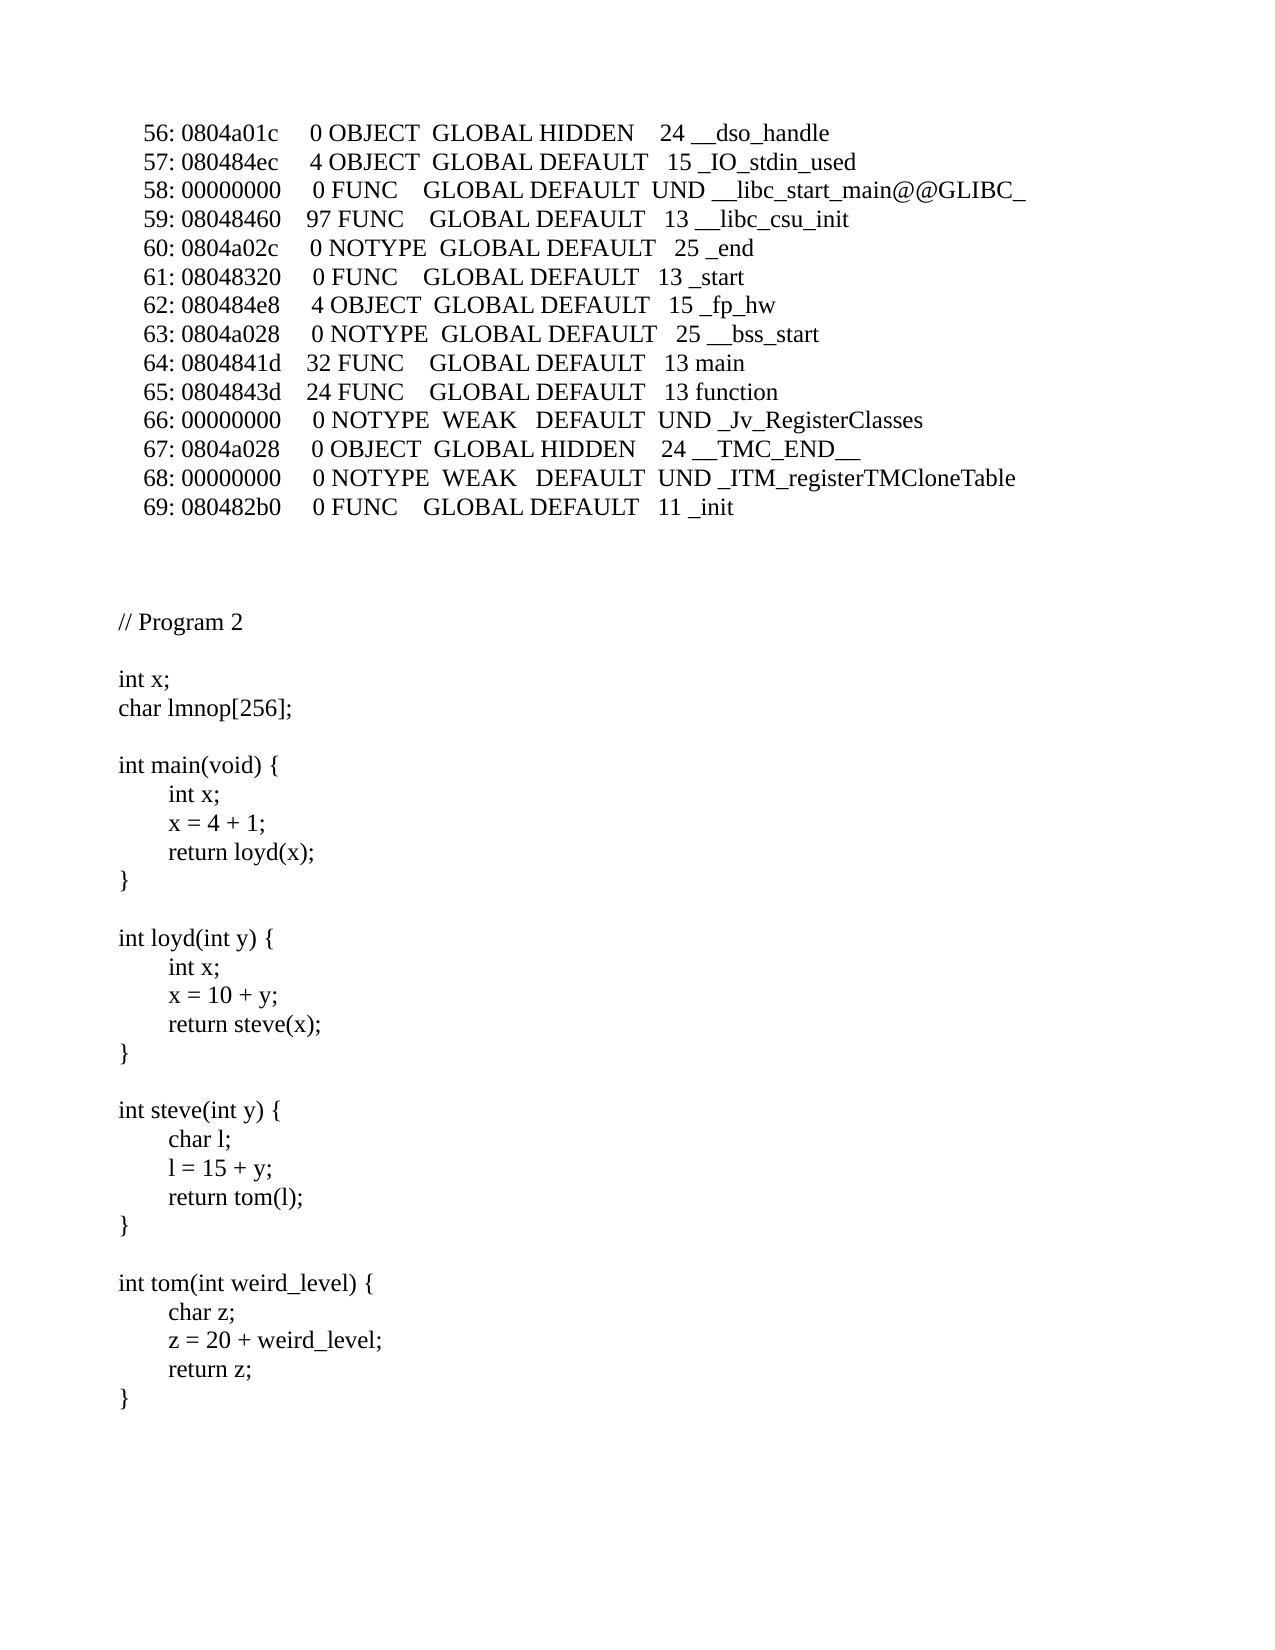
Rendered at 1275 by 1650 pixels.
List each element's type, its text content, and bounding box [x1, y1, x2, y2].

text char lmnop[256]; [118, 693, 1157, 722]
text 66: 00000000 0 NOTYPE WEAK DEFAULT UND _Jv_RegisterClasses [118, 406, 1157, 434]
text int main(void) { [118, 751, 1157, 779]
text int x; [118, 952, 1157, 981]
text 63: 0804a028 0 NOTYPE GLOBAL DEFAULT 25 __bss_start [118, 319, 1157, 348]
text 61: 08048320 0 FUNC GLOBAL DEFAULT 13 _start [118, 262, 1157, 291]
text return steve(x); [118, 1009, 1157, 1038]
text 67: 0804a028 0 OBJECT GLOBAL HIDDEN 24 __TMC_END__ [118, 434, 1157, 463]
text 57: 080484ec 4 OBJECT GLOBAL DEFAULT 15 _IO_stdin_used [118, 147, 1157, 176]
text 68: 00000000 0 NOTYPE WEAK DEFAULT UND _ITM_registerTMCloneTable [118, 463, 1157, 492]
text int loyd(int y) { [118, 923, 1157, 952]
text int tom(int weird_level) { [118, 1268, 1157, 1297]
text 65: 0804843d 24 FUNC GLOBAL DEFAULT 13 function [118, 377, 1157, 406]
text z = 20 + weird_level; [118, 1326, 1157, 1354]
text 58: 00000000 0 FUNC GLOBAL DEFAULT UND __libc_start_main@@GLIBC_ [118, 176, 1157, 204]
text 60: 0804a02c 0 NOTYPE GLOBAL DEFAULT 25 _end [118, 233, 1157, 262]
text } [118, 1211, 1157, 1239]
text int x; [118, 664, 1157, 693]
text char z; [118, 1297, 1157, 1326]
text return loyd(x); [118, 837, 1157, 866]
text 69: 080482b0 0 FUNC GLOBAL DEFAULT 11 _init [118, 492, 1157, 521]
text x = 10 + y; [118, 981, 1157, 1009]
text } [118, 1383, 1157, 1412]
text x = 4 + 1; [118, 808, 1157, 837]
text 62: 080484e8 4 OBJECT GLOBAL DEFAULT 15 _fp_hw [118, 291, 1157, 319]
text l = 15 + y; [118, 1153, 1157, 1182]
text return z; [118, 1354, 1157, 1383]
text 56: 0804a01c 0 OBJECT GLOBAL HIDDEN 24 __dso_handle [118, 118, 1157, 147]
text // Program 2 [118, 607, 1157, 636]
text } [118, 1038, 1157, 1067]
text 64: 0804841d 32 FUNC GLOBAL DEFAULT 13 main [118, 348, 1157, 377]
text int steve(int y) { [118, 1096, 1157, 1124]
text int x; [118, 779, 1157, 808]
text 59: 08048460 97 FUNC GLOBAL DEFAULT 13 __libc_csu_init [118, 204, 1157, 233]
text } [118, 866, 1157, 894]
text return tom(l); [118, 1182, 1157, 1211]
text char l; [118, 1124, 1157, 1153]
